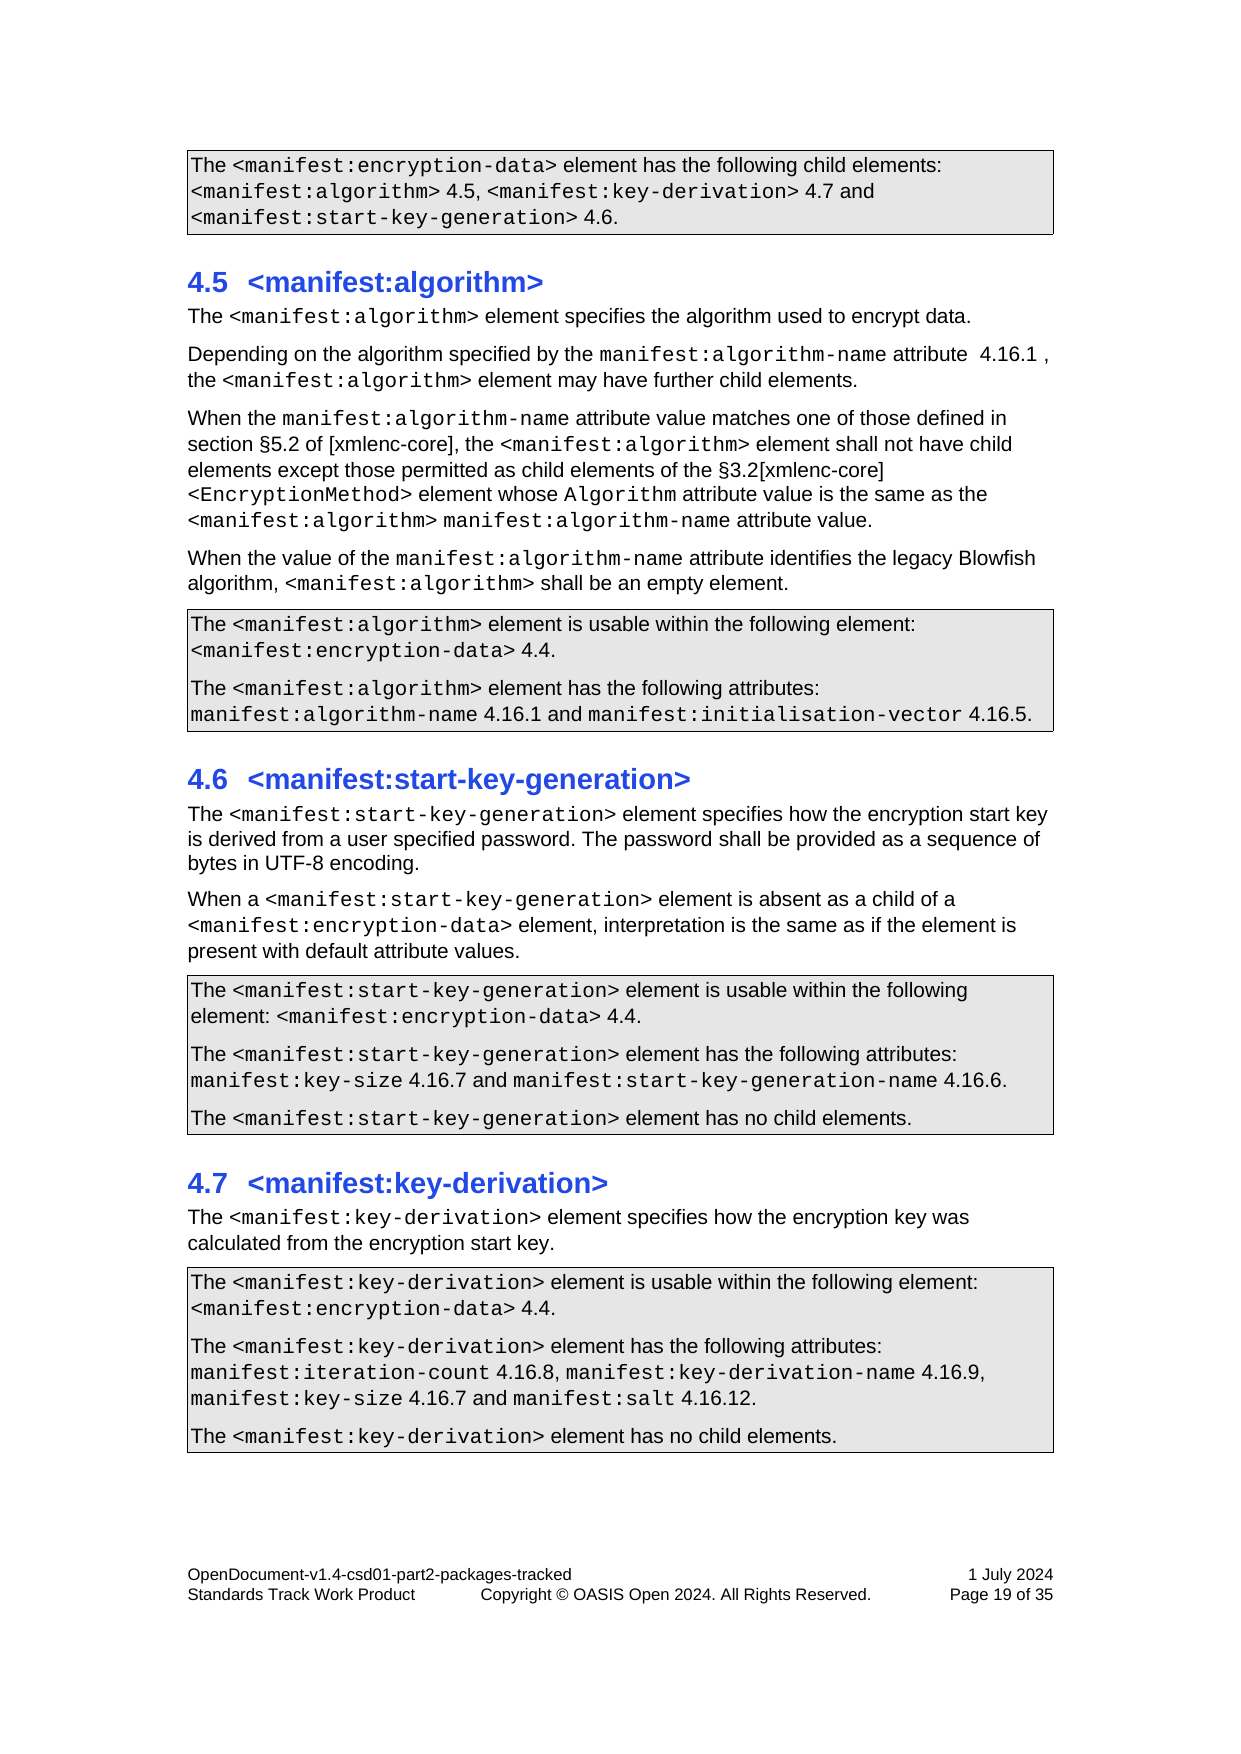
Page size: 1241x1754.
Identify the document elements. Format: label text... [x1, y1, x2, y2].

list The <manifest:start-key-generation> element has the following attributes: manifest:key-size ? and manifest:start-key-generation-name ?. [188, 1039, 1053, 1093]
text When a <manifest:start-key-generation> element is absent as a child of a <manifest:encryption-data> element, interpretation is the same as if the element is present with default attribute values. [187, 887, 1053, 963]
text When the value of the manifest:algorithm-name attribute identifies the legacy Blowfish algorithm, <manifest:algorithm> shall be an empty element. [187, 545, 1053, 597]
text The <manifest:key-derivation> element specifies how the encryption key was calculated from the encryption start key. [187, 1205, 1053, 1255]
text Depending on the algorithm specified by the manifest:algorithm-name attribute 4.16.1 , the <manifest:algorithm> element may have further child elements. [187, 342, 1053, 394]
text The <manifest:start-key-generation> element specifies how the encryption start key is derived from a user specified password. The password shall be provided as a sequence of bytes in UTF-8 encoding. [187, 801, 1053, 875]
list The <manifest:key-derivation> element has the following attributes: manifest:iteration-count ?, manifest:key-derivation-name ?, manifest:key-size ? and manifest:salt ?. [188, 1331, 1053, 1411]
list The <manifest:key-derivation> element has no child elements. [188, 1420, 1053, 1452]
text The <manifest:algorithm> element specifies the algorithm used to encrypt data. [187, 304, 1053, 330]
list The <manifest:algorithm> element has the following attributes: manifest:algorithm-name ? and manifest:initialisation-vector ?. [188, 673, 1053, 731]
list The <manifest:encryption-data> element has the following child elements: <manifest:algorithm> ?, <manifest:key-derivation> ? and <manifest:start-key-generation> ?. [188, 151, 1053, 234]
subtitle <manifest:key-derivation> [187, 1166, 1053, 1199]
list The <manifest:algorithm> element is usable within the following element: <manifest:encryption-data> ?. [188, 610, 1053, 664]
list The <manifest:start-key-generation> element has no child elements. [188, 1102, 1053, 1134]
text When the manifest:algorithm-name attribute value matches one of those defined in section §5.2 of [xmlenc-core], the <manifest:algorithm> element shall not have child elements except those permitted as child elements of the §3.2[xmlenc-core] <EncryptionMethod> element whose Algorithm attribute value is the same as the <manifest:algorithm> manifest:algorithm-name attribute value. [187, 406, 1053, 533]
subtitle <manifest:start-key-generation> [187, 762, 1053, 795]
list The <manifest:key-derivation> element is usable within the following element: <manifest:encryption-data> ?. [188, 1268, 1053, 1322]
list The <manifest:start-key-generation> element is usable within the following element: <manifest:encryption-data> ?. [188, 976, 1053, 1030]
subtitle <manifest:algorithm> [187, 265, 1053, 298]
